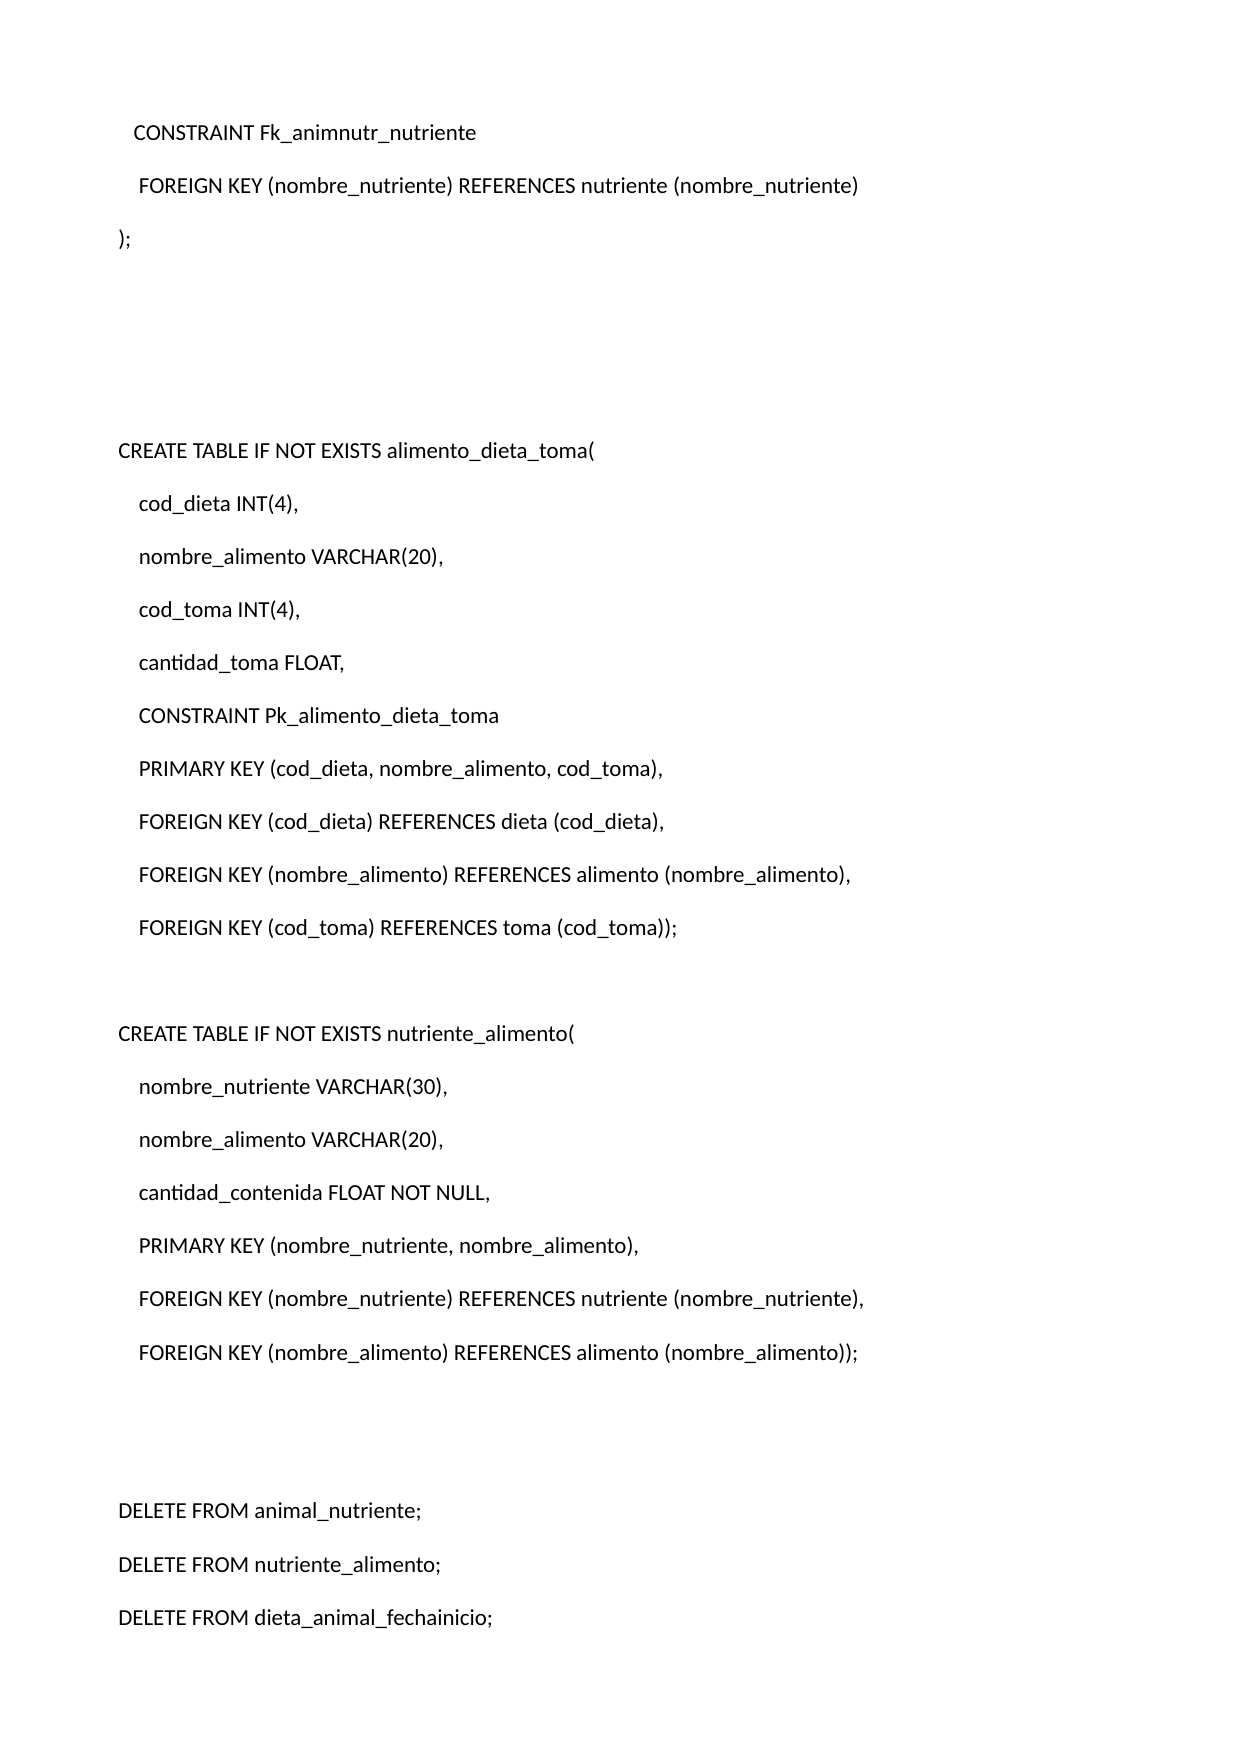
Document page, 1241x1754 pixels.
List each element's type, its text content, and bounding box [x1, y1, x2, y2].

text cantidad_toma FLOAT, [118, 648, 1122, 676]
text nombre_alimento VARCHAR(20), [118, 1126, 1122, 1153]
text FOREIGN KEY (cod_toma) REFERENCES toma (cod_toma)); [118, 913, 1122, 941]
text DELETE FROM animal_nutriente; [118, 1497, 1122, 1525]
text FOREIGN KEY (cod_dieta) REFERENCES dieta (cod_dieta), [118, 807, 1122, 835]
text FOREIGN KEY (nombre_nutriente) REFERENCES nutriente (nombre_nutriente), [118, 1284, 1122, 1313]
text FOREIGN KEY (nombre_nutriente) REFERENCES nutriente (nombre_nutriente) [118, 171, 1122, 199]
text ); [118, 224, 1122, 252]
text DELETE FROM dieta_animal_fechainicio; [118, 1603, 1122, 1631]
text PRIMARY KEY (cod_dieta, nombre_alimento, cod_toma), [118, 754, 1122, 782]
text cod_toma INT(4), [118, 595, 1122, 623]
text CREATE TABLE IF NOT EXISTS nutriente_alimento( [118, 1019, 1122, 1047]
text nombre_nutriente VARCHAR(30), [118, 1072, 1122, 1101]
text CONSTRAINT Pk_alimento_dieta_toma [118, 701, 1122, 729]
text CREATE TABLE IF NOT EXISTS alimento_dieta_toma( [118, 436, 1122, 464]
text PRIMARY KEY (nombre_nutriente, nombre_alimento), [118, 1232, 1122, 1259]
text nombre_alimento VARCHAR(20), [118, 542, 1122, 570]
text FOREIGN KEY (nombre_alimento) REFERENCES alimento (nombre_alimento), [118, 860, 1122, 888]
text cod_dieta INT(4), [118, 489, 1122, 517]
text DELETE FROM nutriente_alimento; [118, 1550, 1122, 1578]
text FOREIGN KEY (nombre_alimento) REFERENCES alimento (nombre_alimento)); [118, 1338, 1122, 1366]
text cantidad_contenida FLOAT NOT NULL, [118, 1178, 1122, 1207]
text CONSTRAINT Fk_animnutr_nutriente [118, 118, 1122, 146]
